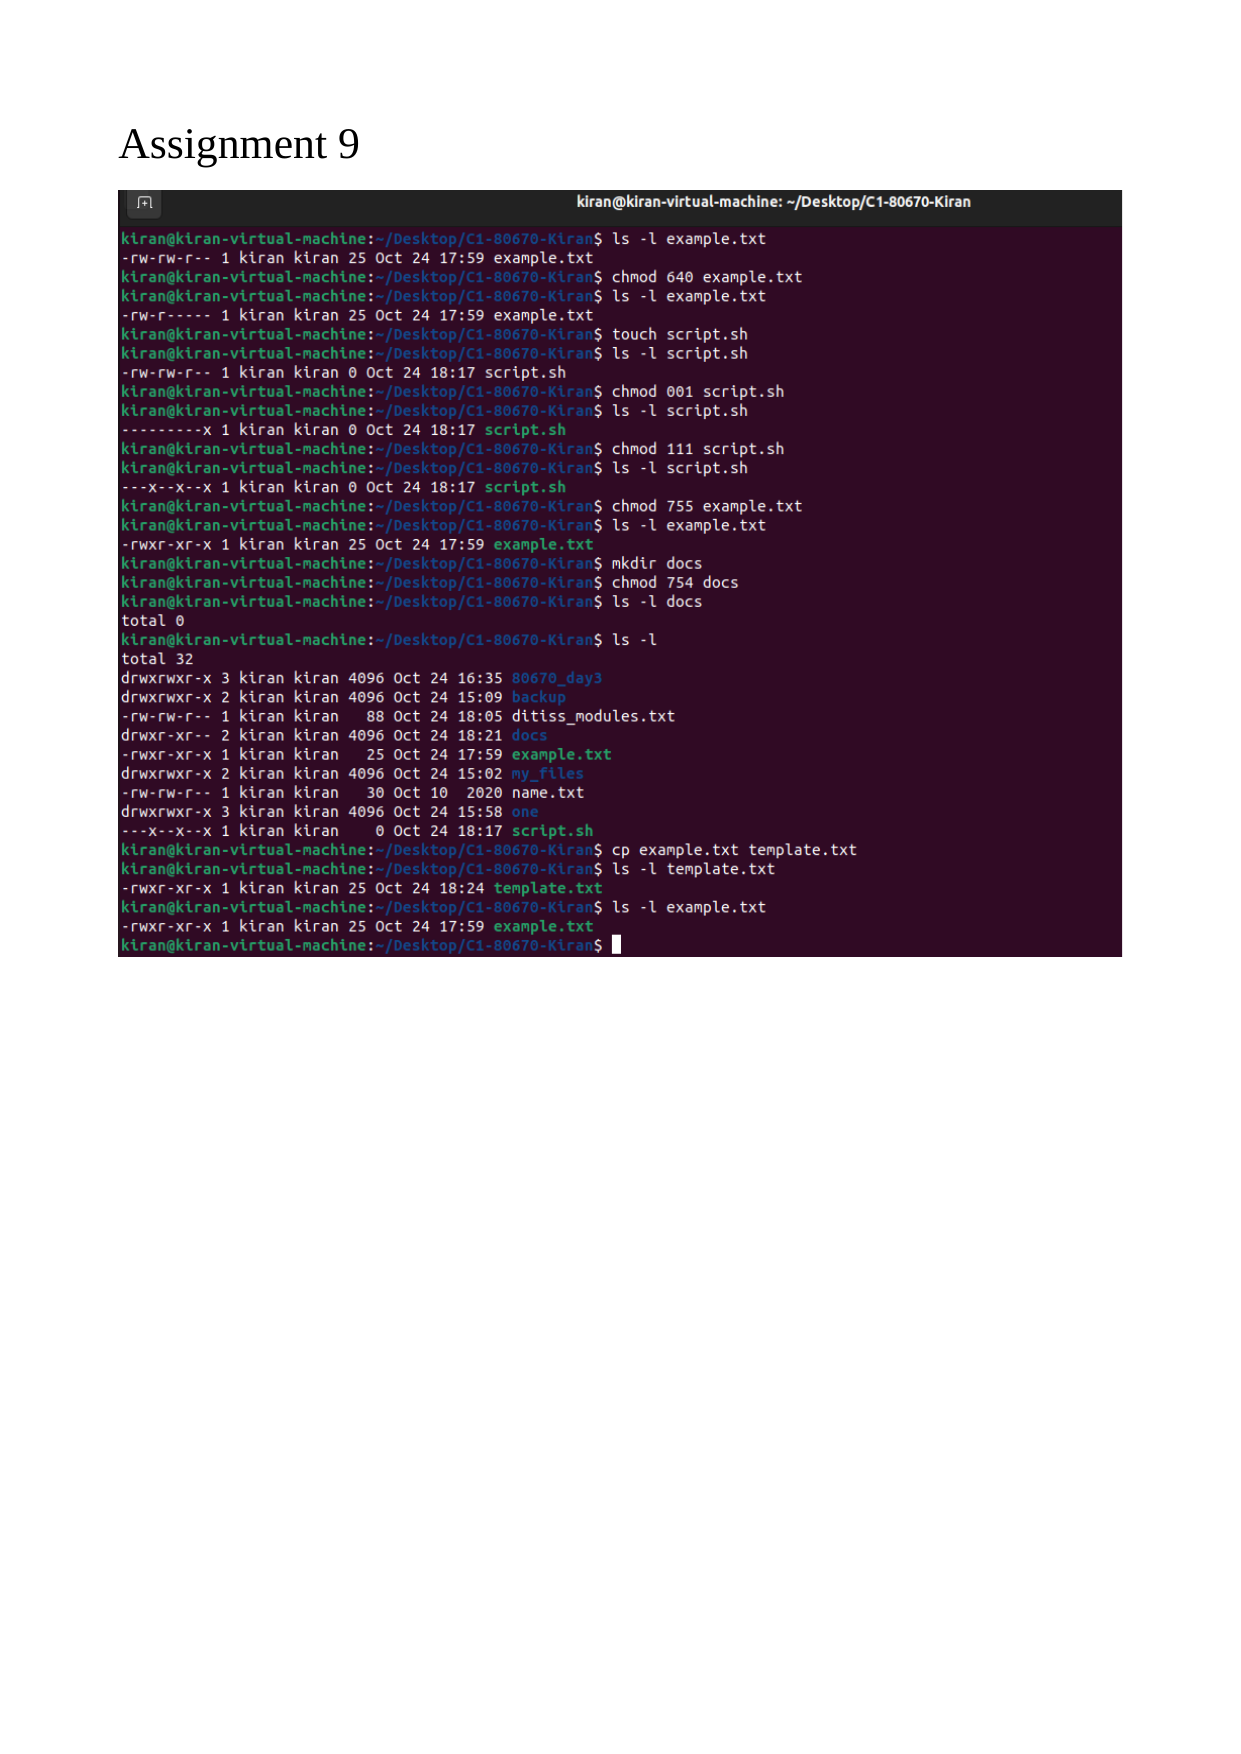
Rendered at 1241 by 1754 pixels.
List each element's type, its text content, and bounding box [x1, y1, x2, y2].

picture [118, 190, 1123, 957]
text Assignment 9 [118, 118, 1122, 168]
